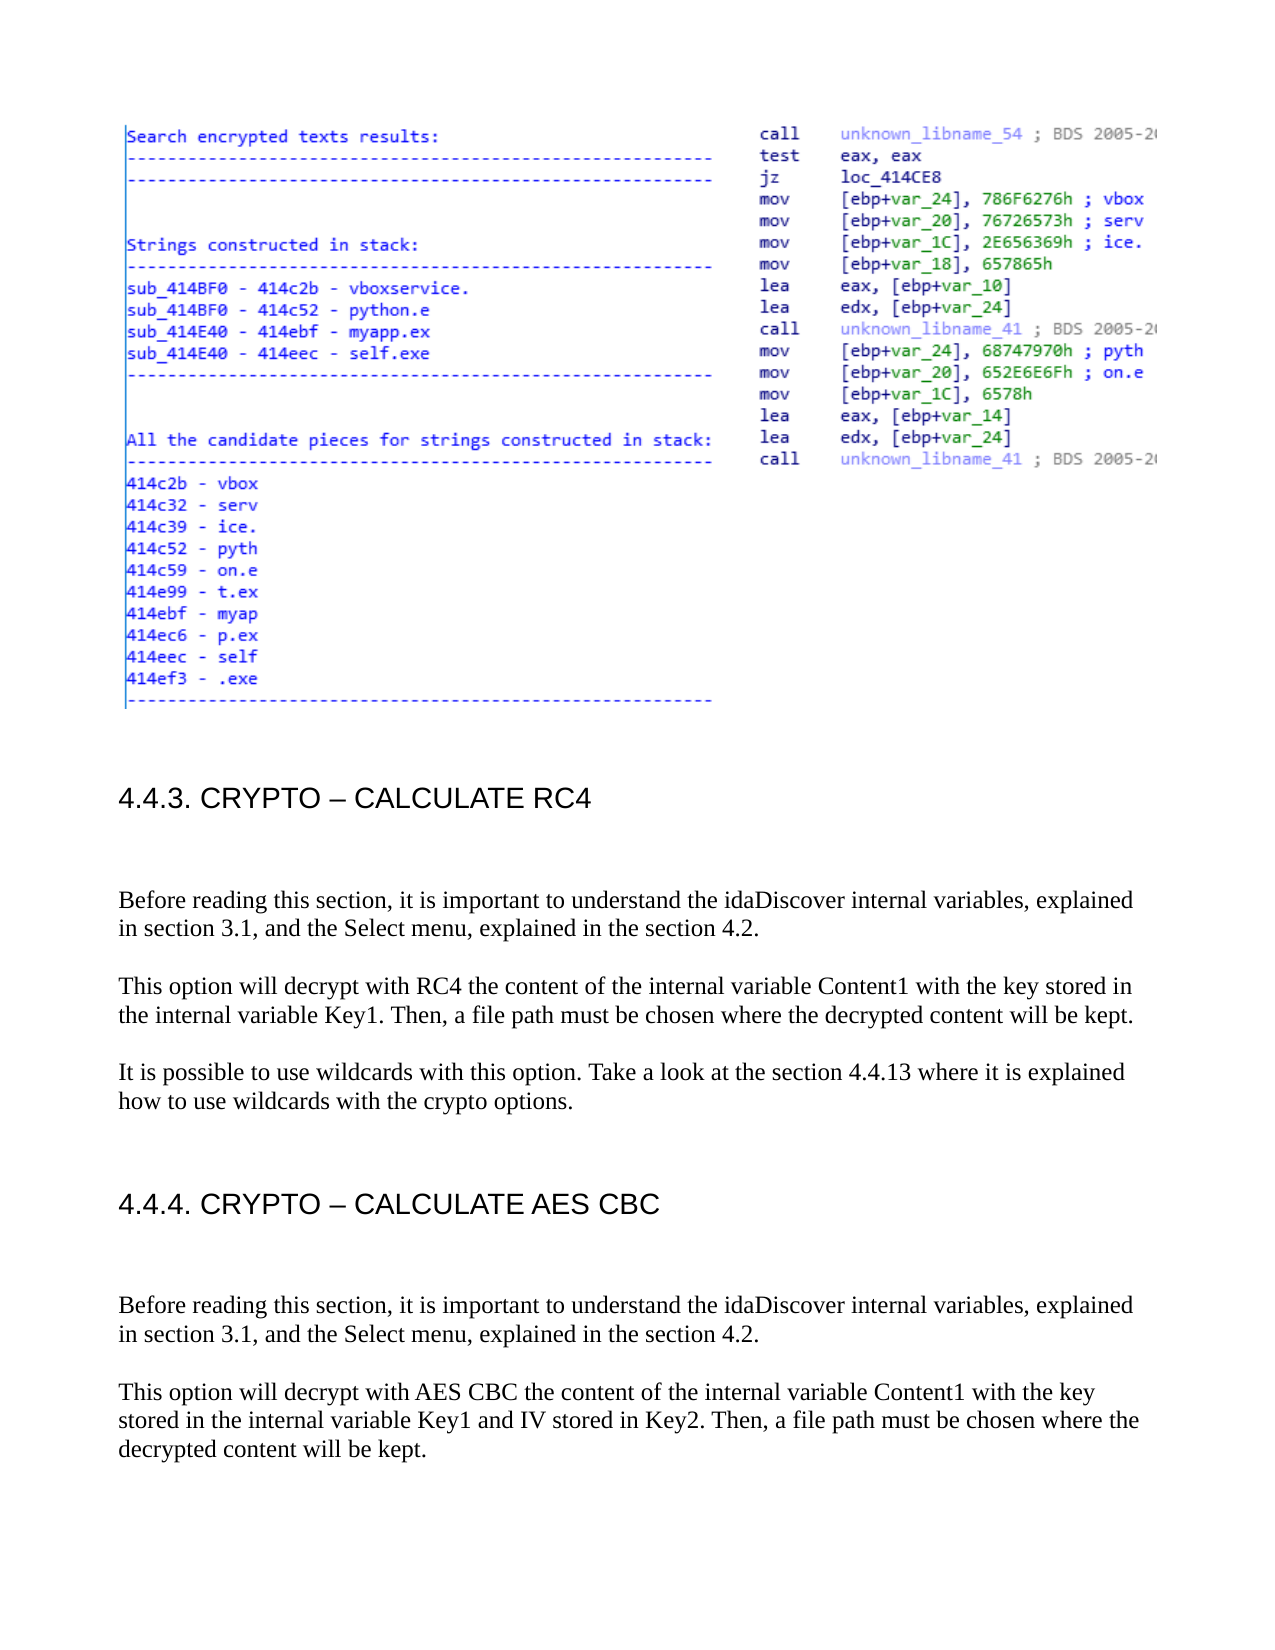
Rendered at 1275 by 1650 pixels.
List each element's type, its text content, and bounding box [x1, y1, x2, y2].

text Before reading this section, it is important to understand the idaDiscover internal variables, explained in section 3.1, and the Select menu, explained in the section 4.2. [118, 1291, 1157, 1348]
subtitle 4.4.3. CRYPTO – CALCULATE RC4 [118, 781, 1157, 815]
subtitle 4.4.4. CRYPTO – CALCULATE AES CBC [118, 1187, 1157, 1221]
text Before reading this section, it is important to understand the idaDiscover internal variables, explained in section 3.1, and the Select menu, explained in the section 4.2. [118, 885, 1157, 942]
picture [118, 118, 1157, 709]
text This option will decrypt with AES CBC the content of the internal variable Content1 with the key stored in the internal variable Key1 and IV stored in Key2. Then, a file path must be chosen where the decrypted content will be kept. [118, 1377, 1157, 1463]
text It is possible to use wildcards with this option. Take a look at the section 4.4.13 where it is explained how to use wildcards with the crypto options. [118, 1057, 1157, 1115]
text This option will decrypt with RC4 the content of the internal variable Content1 with the key stored in the internal variable Key1. Then, a file path must be chosen where the decrypted content will be kept. [118, 971, 1157, 1028]
